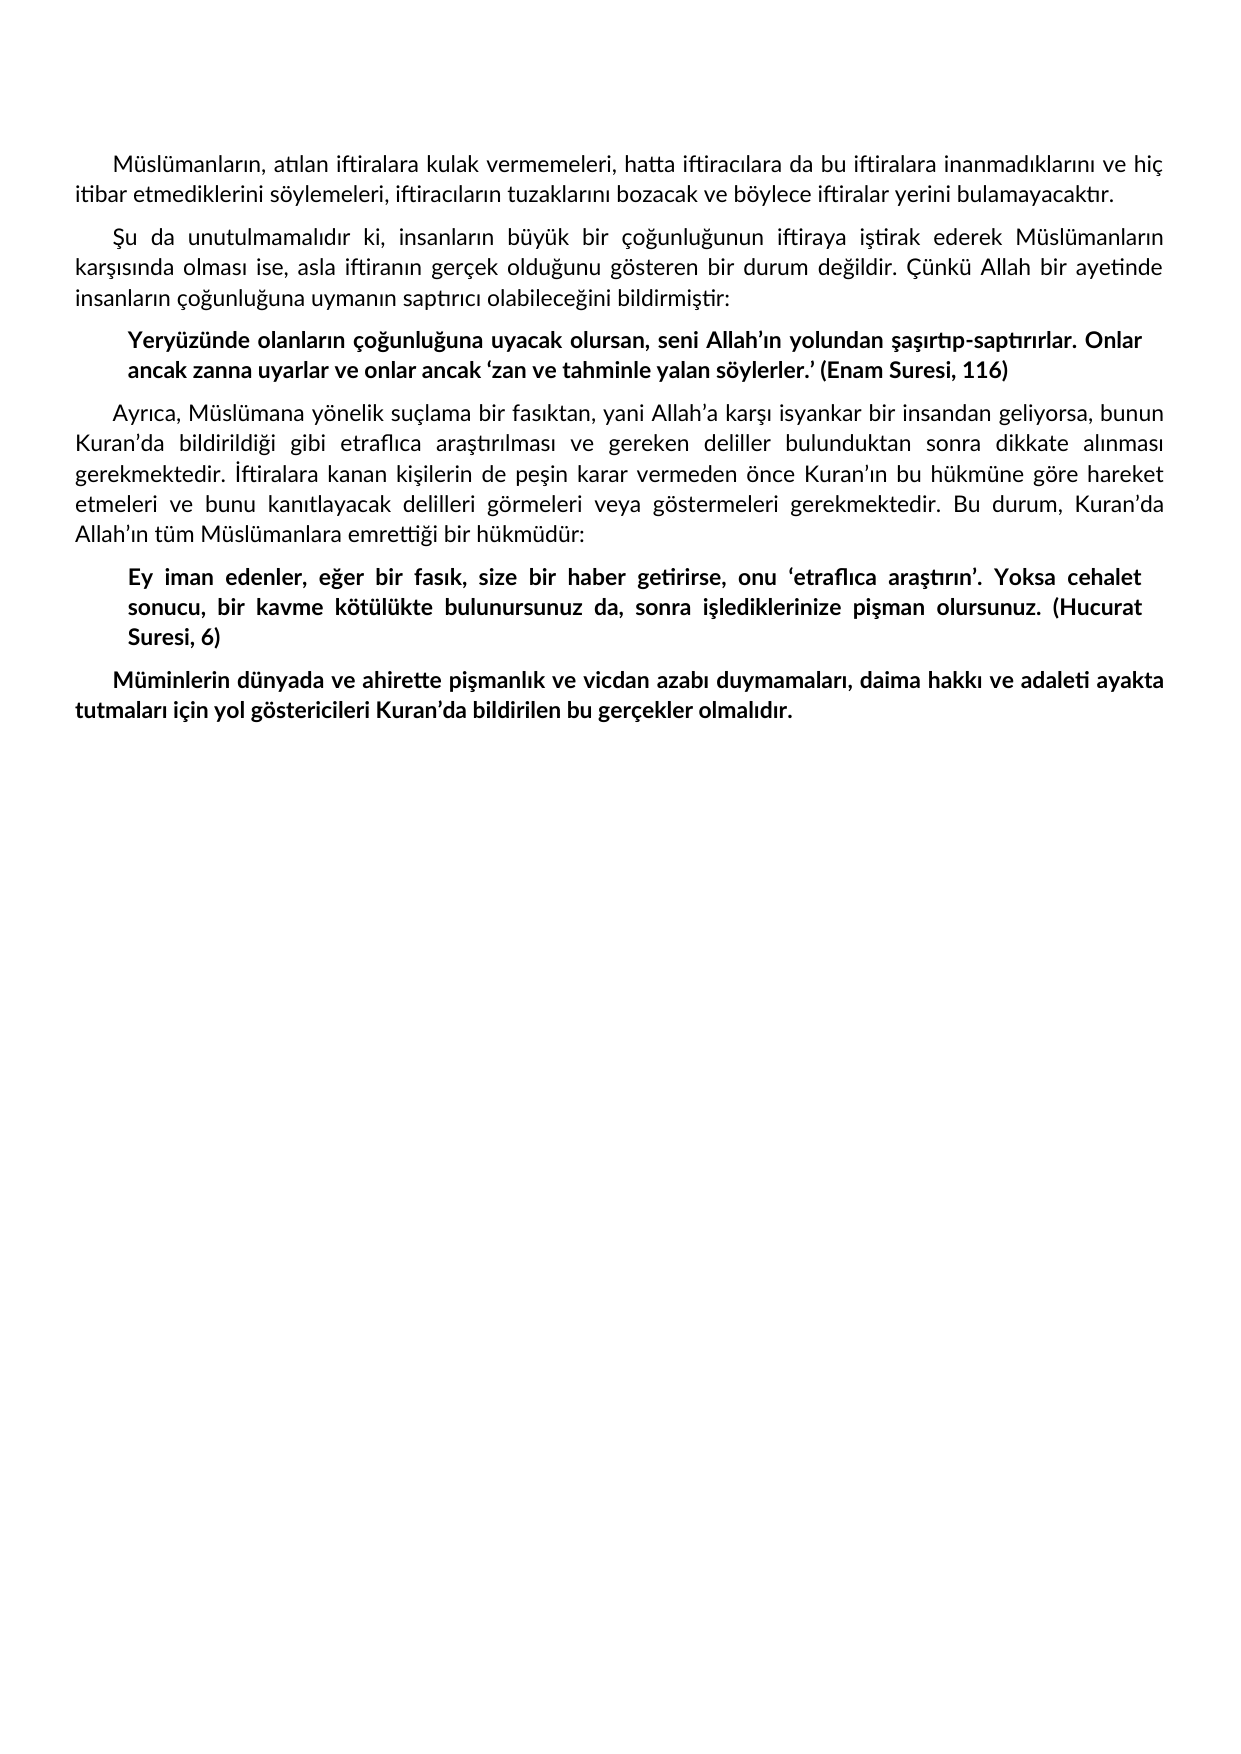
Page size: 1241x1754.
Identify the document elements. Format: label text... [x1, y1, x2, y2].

text Ey iman edenler, eğer bir fasık, size bir haber getirirse, onu ‘etraflıca araştırın’. Yoksa cehalet sonucu, bir kavme kötülükte bulunursunuz da, sonra işlediklerinize pişman olursunuz. (Hucurat Suresi, 6) [128, 562, 1143, 650]
text Müminlerin dünyada ve ahirette pişmanlık ve vicdan azabı duymamaları, daima hakkı ve adaleti ayakta tutmaları için yol göstericileri Kuran’da bildirilen bu gerçekler olmalıdır. [75, 666, 1165, 723]
text Yeryüzünde olanların çoğunluğuna uyacak olursan, seni Allah’ın yolundan şaşırtıp-saptırırlar. Onlar ancak zanna uyarlar ve onlar ancak ‘zan ve tahminle yalan söylerler.’ (Enam Suresi, 116) [128, 326, 1143, 384]
text Ayrıca, Müslümana yönelik suçlama bir fasıktan, yani Allah’a karşı isyankar bir insandan geliyorsa, bunun Kuran’da bildirildiği gibi etraflıca araştırılması ve gereken deliller bulunduktan sonra dikkate alınması gerekmektedir. İftiralara kanan kişilerin de peşin karar vermeden önce Kuran’ın bu hükmüne göre hareket etmeleri ve bunu kanıtlayacak delilleri görmeleri veya göstermeleri gerekmektedir. Bu durum, Kuran’da Allah’ın tüm Müslümanlara emrettiği bir hükmüdür: [75, 399, 1165, 547]
text Müslümanların, atılan iftiralara kulak vermemeleri, hatta iftiracılara da bu iftiralara inanmadıklarını ve hiç itibar etmediklerini söylemeleri, iftiracıların tuzaklarını bozacak ve böylece iftiralar yerini bulamayacaktır. [75, 150, 1165, 208]
text Şu da unutulmamalıdır ki, insanların büyük bir çoğunluğunun iftiraya iştirak ederek Müslümanların karşısında olması ise, asla iftiranın gerçek olduğunu gösteren bir durum değildir. Çünkü Allah bir ayetinde insanların çoğunluğuna uymanın saptırıcı olabileceğini bildirmiştir: [75, 223, 1165, 311]
